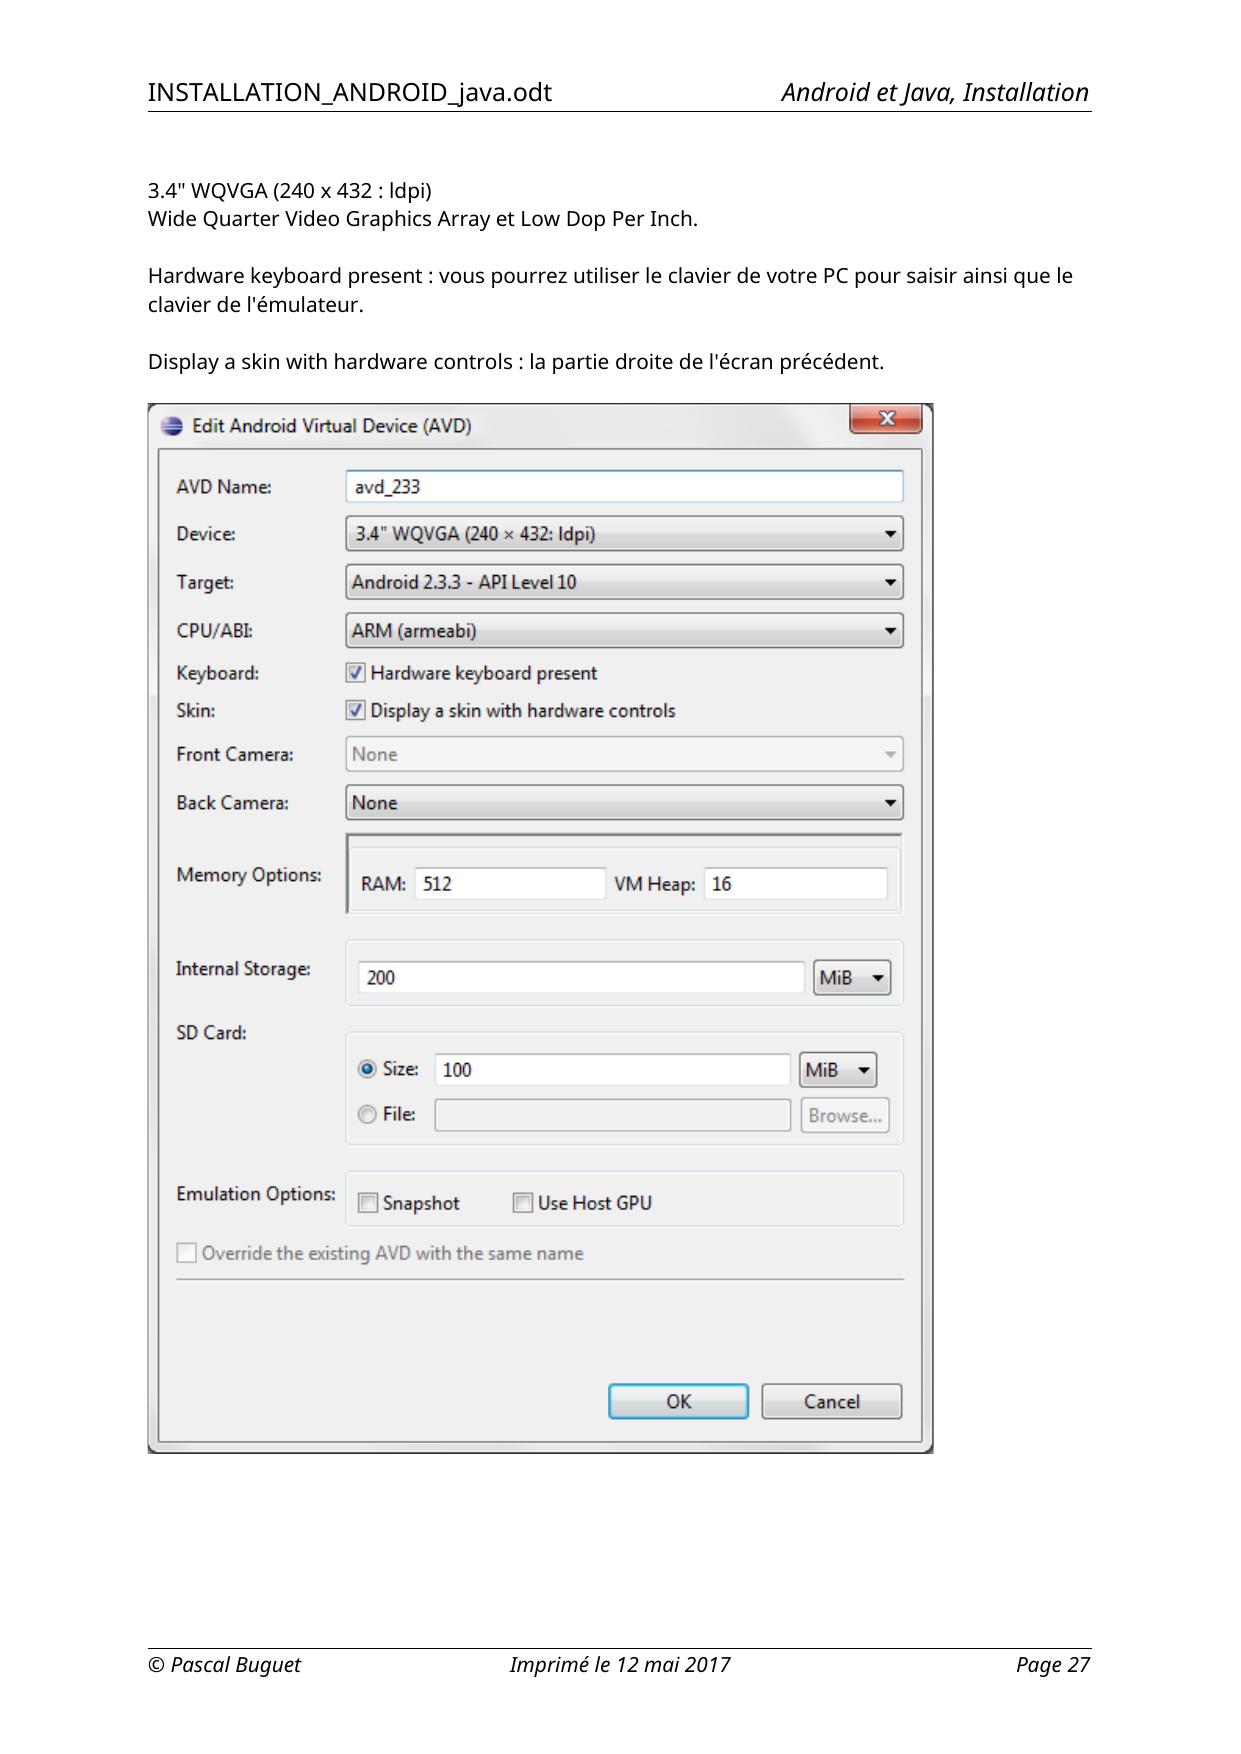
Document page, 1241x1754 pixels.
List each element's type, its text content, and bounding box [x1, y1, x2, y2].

text Hardware keyboard present : vous pourrez utiliser le clavier de votre PC pour saisir ainsi que le clavier de l'émulateur. [148, 261, 1092, 318]
text Display a skin with hardware controls : la partie droite de l'écran précédent. [148, 347, 1092, 375]
text Wide Quarter Video Graphics Array et Low Dop Per Inch. [148, 204, 1092, 233]
picture [147, 403, 934, 1454]
text 3.4" WQVGA (240 x 432 : ldpi) [148, 176, 1092, 204]
